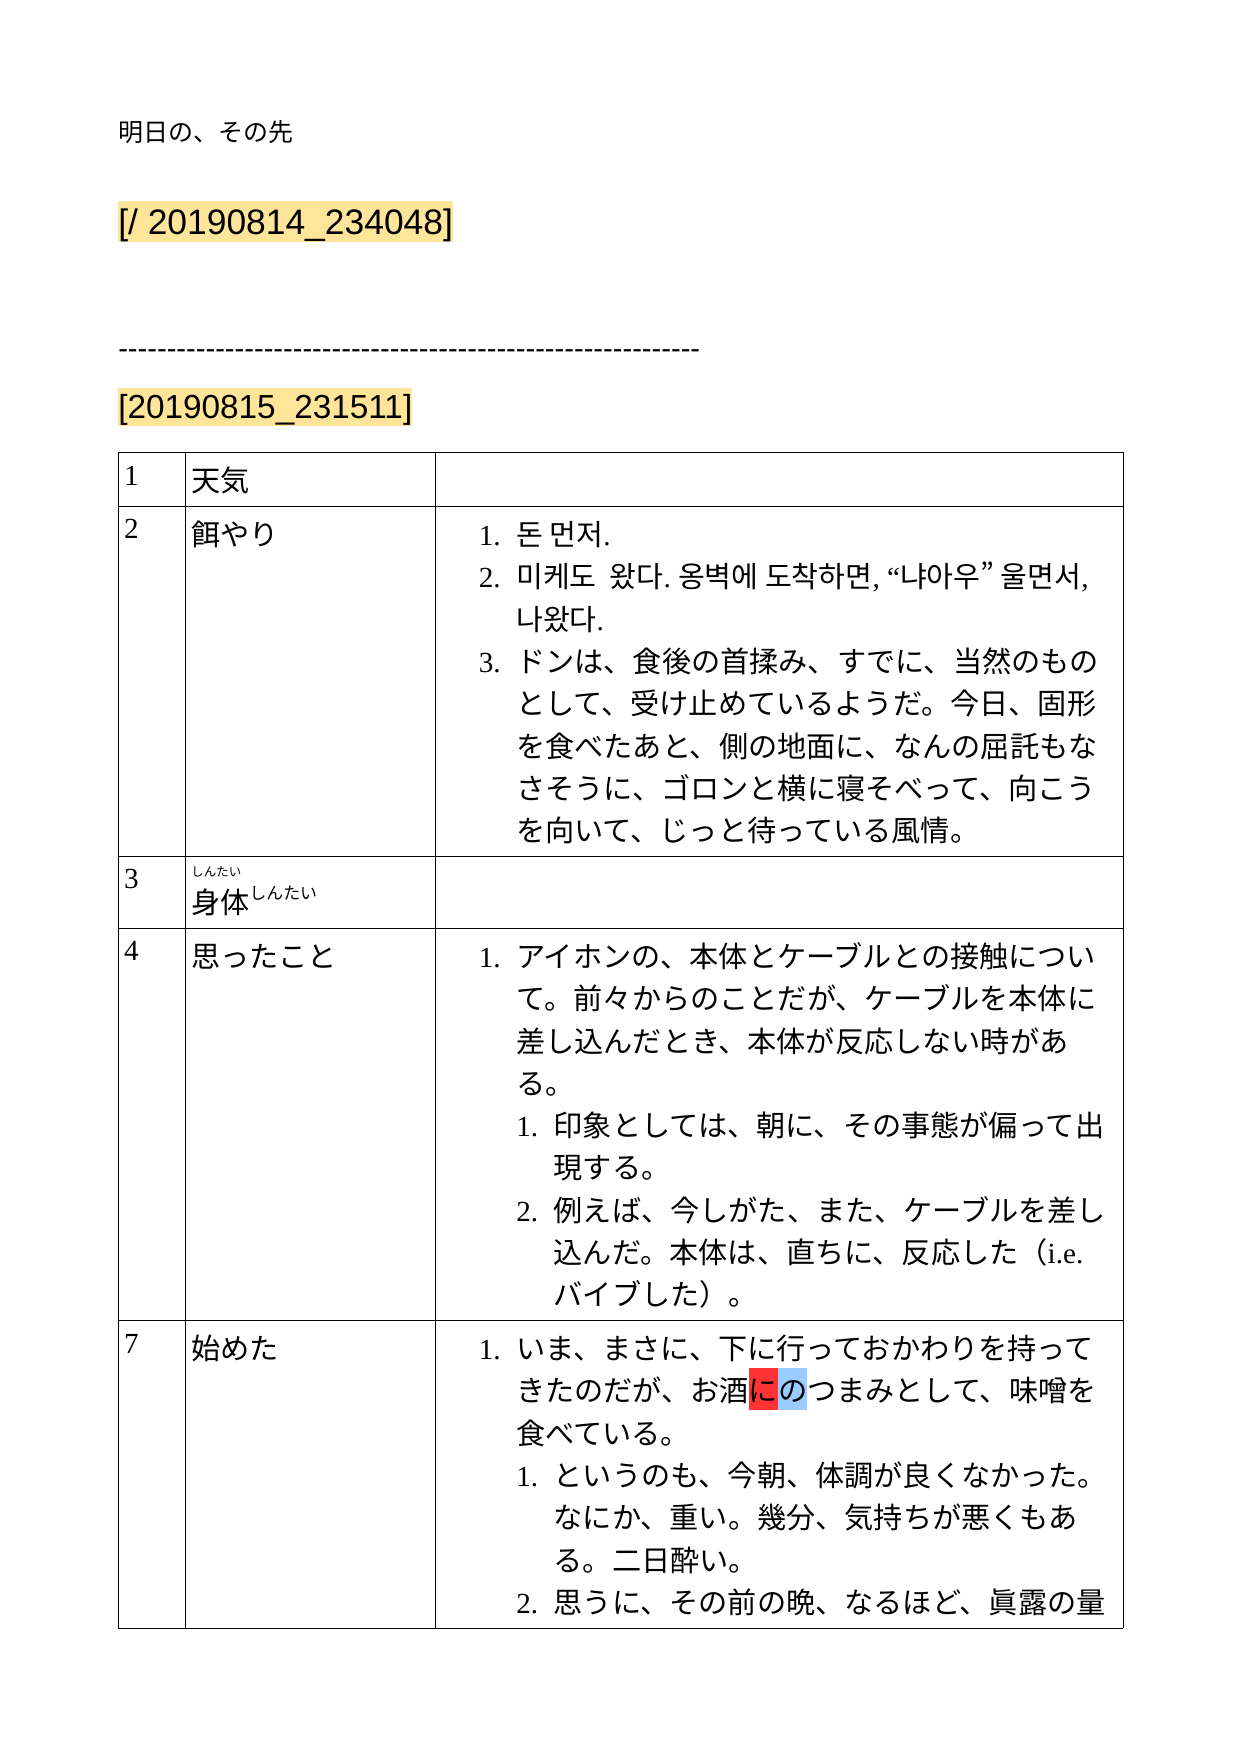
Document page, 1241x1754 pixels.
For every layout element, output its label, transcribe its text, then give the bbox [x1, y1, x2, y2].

text [/ 20190814_234048] [118, 201, 1122, 242]
table_header [436, 453, 1123, 506]
table_cell 7 [119, 1321, 185, 1627]
table_cell 餌やり [186, 507, 435, 856]
table_cell アイホンの、本体とケーブルとの接触について。前々からのことだが、ケーブルを本体に差し込んだとき、本体が反応しない時がある。 印象としては、朝に、その事態が偏って出現する。 例えば、今しがた、また、ケーブルを差し込んだ。本体は、直ちに、反応した（i.e. バイブした）。 [436, 929, 1123, 1320]
table_cell 思ったこと [186, 929, 435, 1320]
text ------------------------------------------------------------ [118, 331, 1122, 365]
table_cell 身体しんたいしんたい [186, 857, 435, 928]
table_cell [436, 857, 1123, 928]
table_cell 2 [119, 507, 185, 856]
table_header 1 [119, 453, 185, 506]
table_cell 4 [119, 929, 185, 1320]
text 明日の、その先 [118, 118, 1122, 147]
table_cell 돈 먼저. 미케도 왔다. 옹벽에 도착하면, “냐아우” 울면서, 나왔다. ドンは、食後の首揉み、すでに、当然のものとして、受け止めているようだ。今日、固形を食べたあと、側の地面に、なんの屈託もなさそうに、ゴロンと横に寝そべって、向こうを向いて、じっと待っている風情。 [436, 507, 1123, 856]
table_cell 3 [119, 857, 185, 928]
table_cell 始めた [186, 1321, 435, 1627]
table_cell いま、まさに、下に行っておかわりを持ってきたのだが、お酒にのつまみとして、味噌を食べている。 というのも、今朝、体調が良くなかった。なにか、重い。幾分、気持ちが悪くもある。二日酔い。 思うに、その前の晩、なるほど、眞露の量 [436, 1321, 1123, 1627]
table_header 天気 [186, 453, 435, 506]
text [20190815_231511] [118, 387, 1122, 426]
